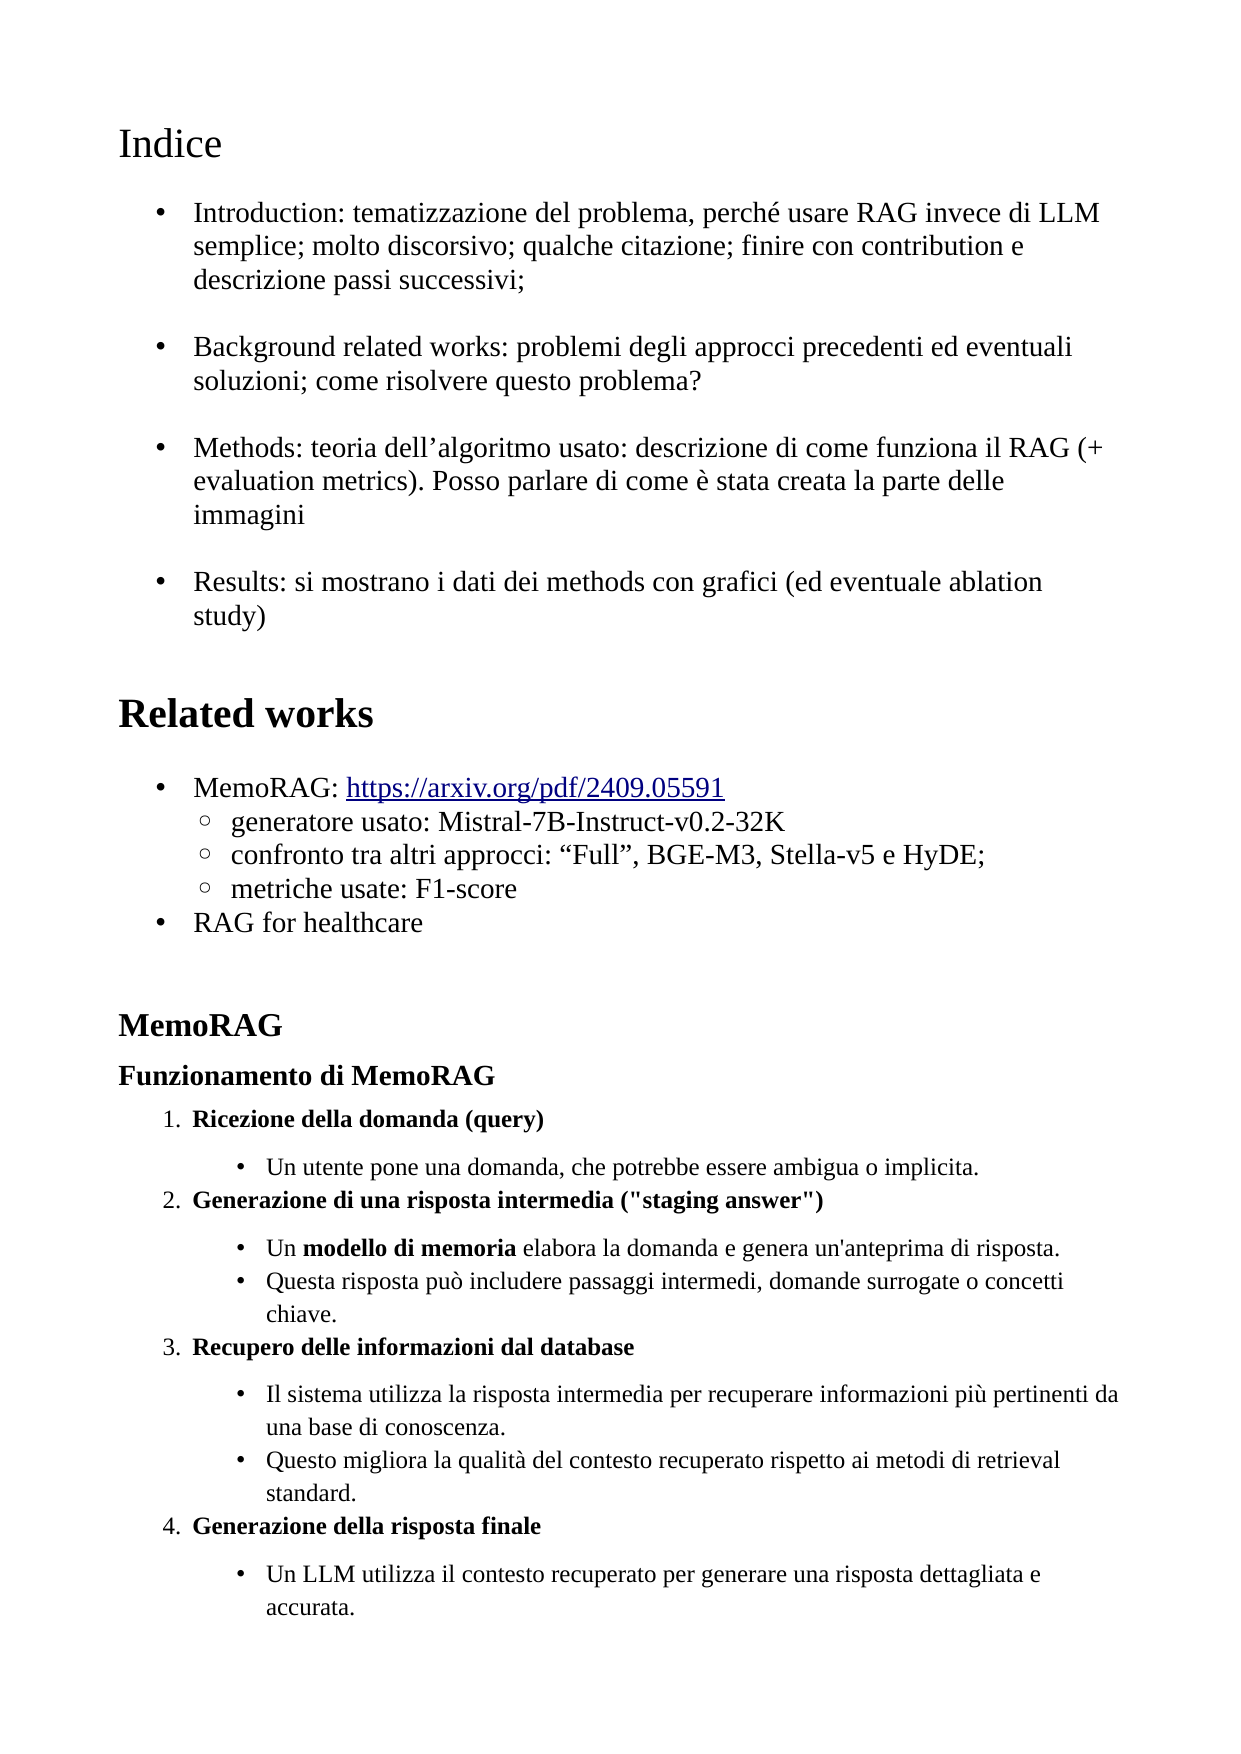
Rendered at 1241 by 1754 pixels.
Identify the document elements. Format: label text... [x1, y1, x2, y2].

list Un modello di memoria elabora la domanda e genera un'anteprima di risposta. [236, 1233, 1122, 1261]
list RAG for healthcare [156, 905, 1122, 938]
list Questo migliora la qualità del contesto recuperato rispetto ai metodi di retrieval standard. [236, 1445, 1122, 1507]
text Related works [118, 689, 1122, 737]
list Generazione della risposta finale [162, 1511, 1122, 1540]
list Recupero delle informazioni dal database [162, 1332, 1122, 1361]
list Background related works: problemi degli approcci precedenti ed eventuali soluzioni; come risolvere questo problema? [156, 329, 1122, 396]
list Introduction: tematizzazione del problema, perché usare RAG invece di LLM semplice; molto discorsivo; qualche citazione; finire con contribution e descrizione passi successivi; [156, 195, 1122, 296]
list generatore usato: Mistral-7B-Instruct-v0.2-32K [193, 804, 1122, 837]
list Results: si mostrano i dati dei methods con grafici (ed eventuale ablation study) [156, 564, 1122, 631]
list Un LLM utilizza il contesto recuperato per generare una risposta dettagliata e accurata. [236, 1559, 1122, 1621]
list Il sistema utilizza la risposta intermedia per recuperare informazioni più pertinenti da una base di conoscenza. [236, 1379, 1122, 1441]
text MemoRAG [118, 1006, 1122, 1044]
list Un utente pone una domanda, che potrebbe essere ambigua o implicita. [236, 1152, 1122, 1181]
list confronto tra altri approcci: “Full”, BGE-M3, Stella-v5 e HyDE; [193, 837, 1122, 871]
list metriche usate: F1-score [193, 871, 1122, 905]
list Questa risposta può includere passaggi intermedi, domande surrogate o concetti chiave. [236, 1266, 1122, 1327]
subtitle Funzionamento di MemoRAG [118, 1058, 1122, 1092]
list Ricezione della domanda (query) [162, 1104, 1122, 1133]
list MemoRAG: https://arxiv.org/pdf/2409.05591 [156, 770, 1122, 804]
text Indice [118, 118, 1122, 166]
list Methods: teoria dell’algoritmo usato: descrizione di come funziona il RAG (+ evaluation metrics). Posso parlare di come è stata creata la parte delle immagini [156, 430, 1122, 531]
list Generazione di una risposta intermedia ("staging answer") [162, 1185, 1122, 1214]
